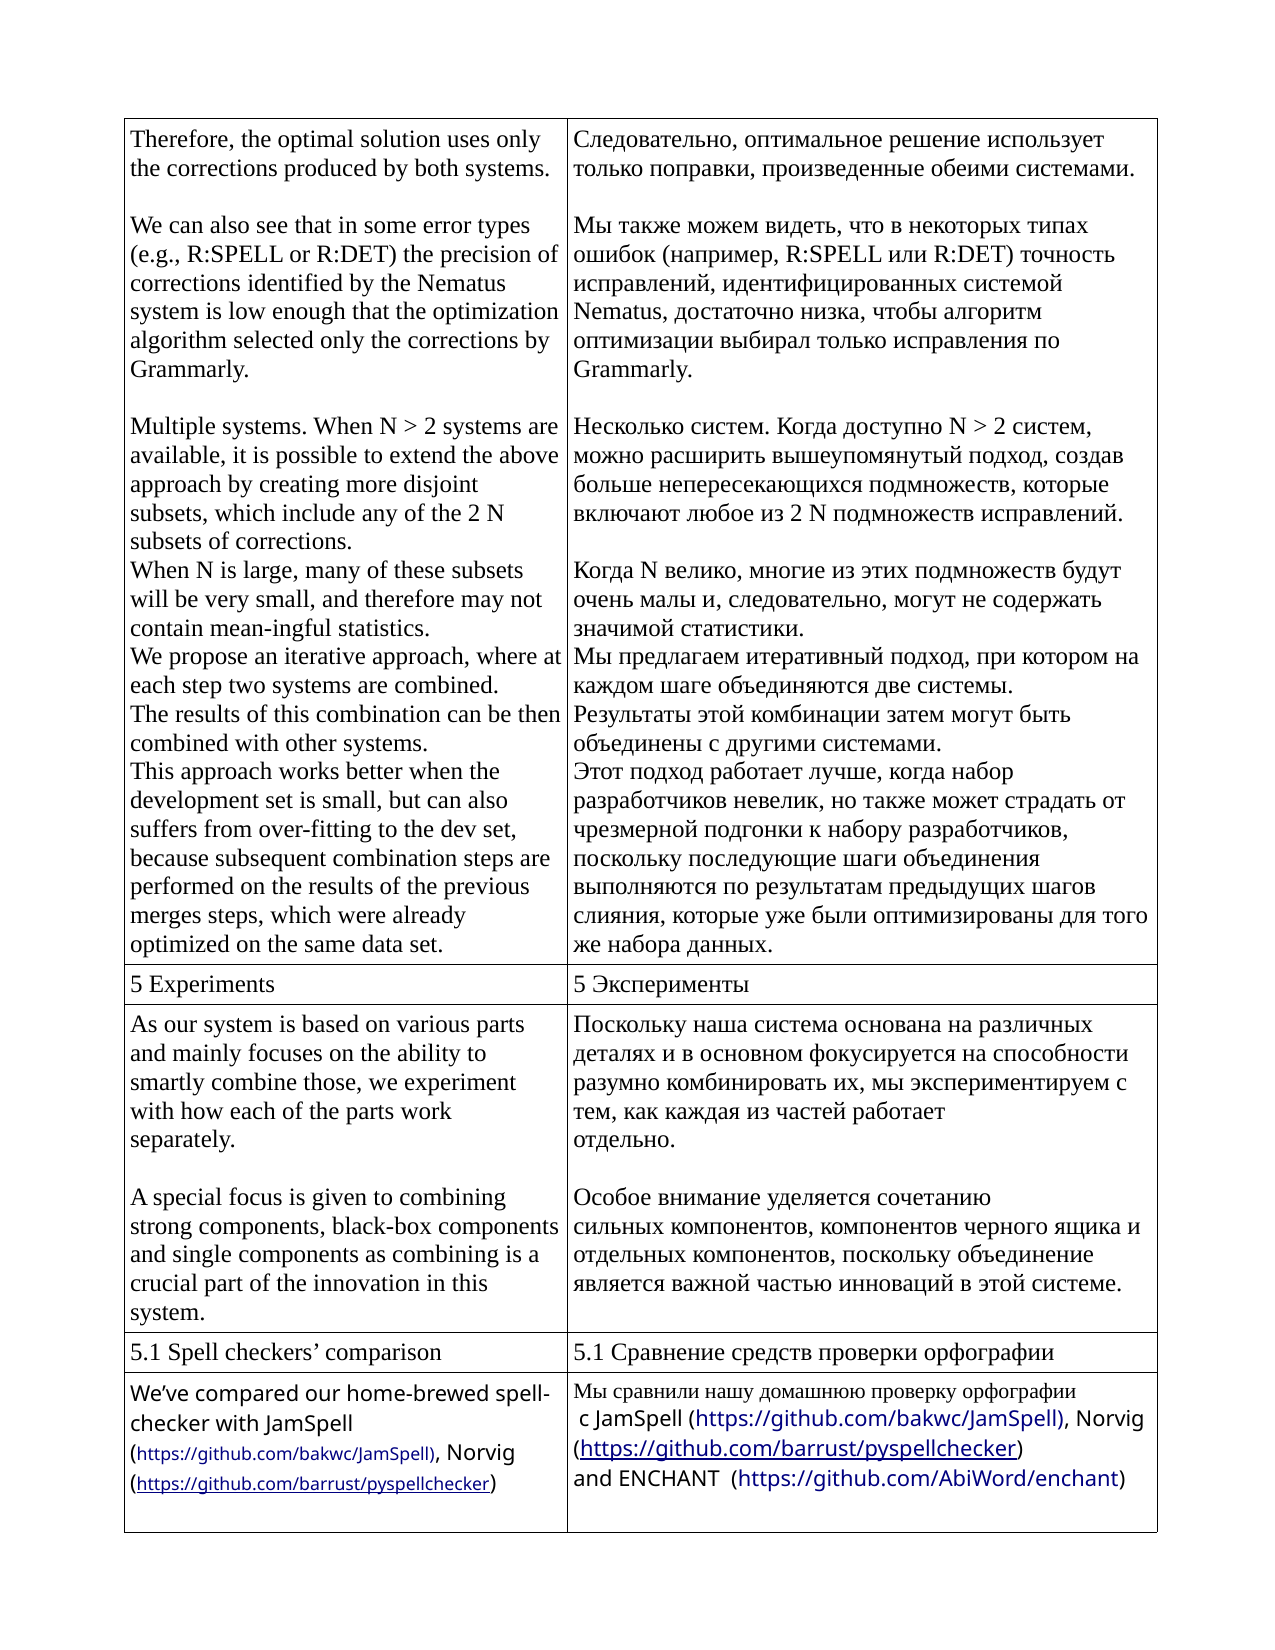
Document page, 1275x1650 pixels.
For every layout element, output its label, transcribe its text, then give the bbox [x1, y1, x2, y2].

table_cell 5.1 Spell checkers’ comparison [125, 1333, 567, 1372]
table_cell Следовательно, оптимальное решение использует только поправки, произведенные обеими системами. Мы также можем видеть, что в некоторых типах ошибок (например, R:SPELL или R:DET) точность исправлений, идентифицированных системой Nematus, достаточно низка, чтобы алгоритм оптимизации выбирал только исправления по Grammarly. Несколько систем. Когда доступно N > 2 систем, можно расширить вышеупомянутый подход, создав больше непересекающихся подмножеств, которые включают любое из 2 N подмножеств исправлений. Когда N велико, многие из этих подмножеств будут очень малы и, следовательно, могут не содержать значимой статистики. Мы предлагаем итеративный подход, при котором на каждом шаге объединяются две системы. Результаты этой комбинации затем могут быть объединены с другими системами. Этот подход работает лучше, когда набор разработчиков невелик, но также может страдать от чрезмерной подгонки к набору разработчиков, поскольку последующие шаги объединения выполняются по результатам предыдущих шагов слияния, которые уже были оптимизированы для того же набора данных. [568, 119, 1157, 963]
table_cell We’ve compared our home-brewed spell-checker with JamSpell (https://github.com/bakwc/JamSpell), Norvig (https://github.com/barrust/pyspellchecker) [125, 1373, 567, 1532]
table_cell Поскольку наша система основана на различных деталях и в основном фокусируется на способности разумно комбинировать их, мы экспериментируем с тем, как каждая из частей работает отдельно. Особое внимание уделяется сочетанию сильных компонентов, компонентов черного ящика и отдельных компонентов, поскольку объединение является важной частью инноваций в этой системе. [568, 1005, 1157, 1332]
table_cell Мы сравнили нашу домашнюю проверку орфографии с JamSpell (https://github.com/bakwc/JamSpell), Norvig (https://github.com/barrust/pyspellchecker) and ENCHANT (https://github.com/AbiWord/enchant) [568, 1373, 1157, 1532]
table_cell Therefore, the optimal solution uses only the corrections produced by both systems. We can also see that in some error types (e.g., R:SPELL or R:DET) the precision of corrections identified by the Nematus system is low enough that the optimization algorithm selected only the corrections by Grammarly. Multiple systems. When N > 2 systems are available, it is possible to extend the above approach by creating more disjoint subsets, which include any of the 2 N subsets of corrections. When N is large, many of these subsets will be very small, and therefore may not contain mean-ingful statistics. We propose an iterative approach, where at each step two systems are combined. The results of this combination can be then combined with other systems. This approach works better when the development set is small, but can also suffers from over-fitting to the dev set, because subsequent combination steps are performed on the results of the previous merges steps, which were already optimized on the same data set. [125, 119, 567, 963]
table_cell 5 Experiments [125, 965, 567, 1004]
table_cell As our system is based on various parts and mainly focuses on the ability to smartly combine those, we experiment with how each of the parts work separately. A special focus is given to combining strong components, black-box components and single components as combining is a crucial part of the innovation in this system. [125, 1005, 567, 1332]
table_cell 5.1 Сравнение средств проверки орфографии [568, 1333, 1157, 1372]
table_cell 5 Эксперименты [568, 965, 1157, 1004]
